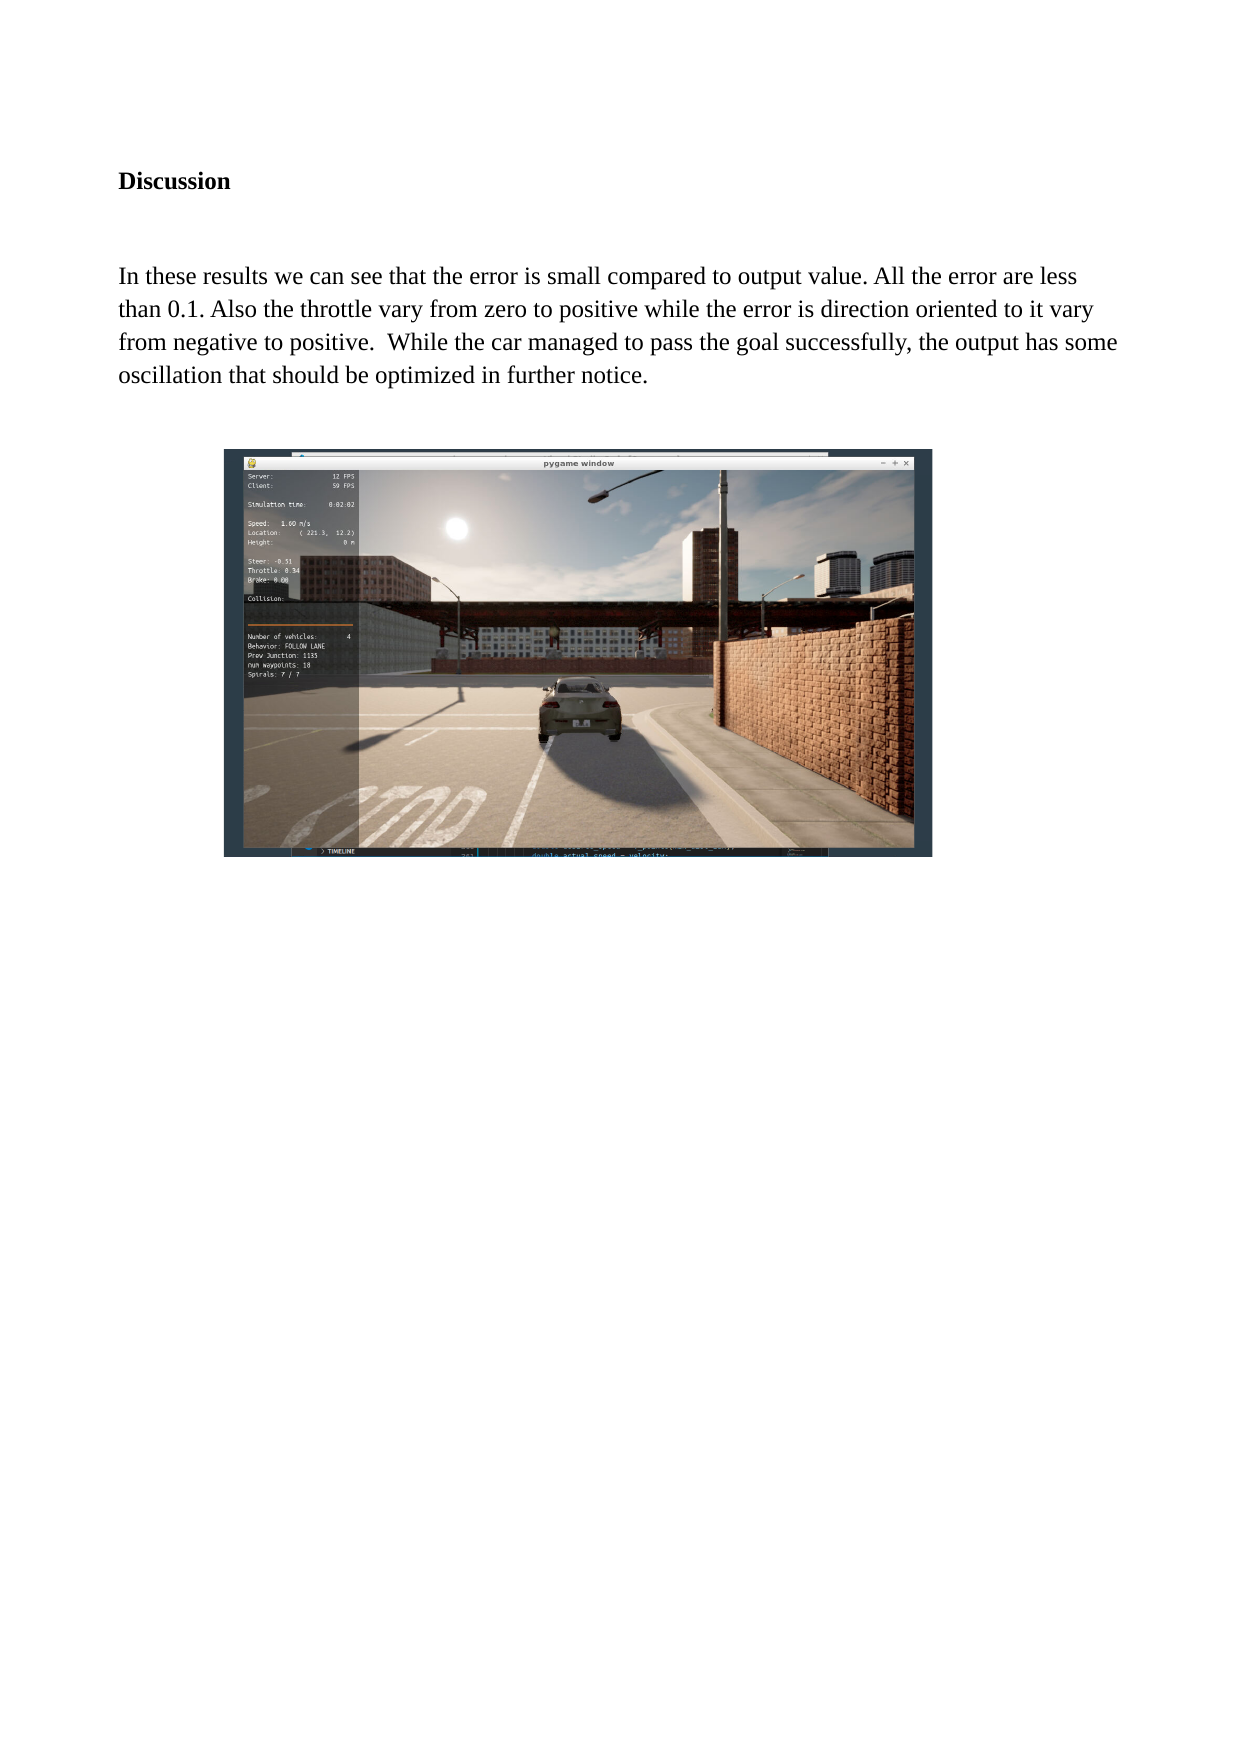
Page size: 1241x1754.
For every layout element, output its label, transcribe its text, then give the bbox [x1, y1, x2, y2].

text In these results we can see that the error is small compared to output value. All the error are less than 0.1. Also the throttle vary from zero to positive while the error is direction oriented to it vary from negative to positive. While the car managed to pass the goal successfully, the output has some oscillation that should be optimized in further notice. [118, 261, 1122, 389]
text Discussion [118, 166, 1122, 194]
picture [223, 449, 933, 857]
